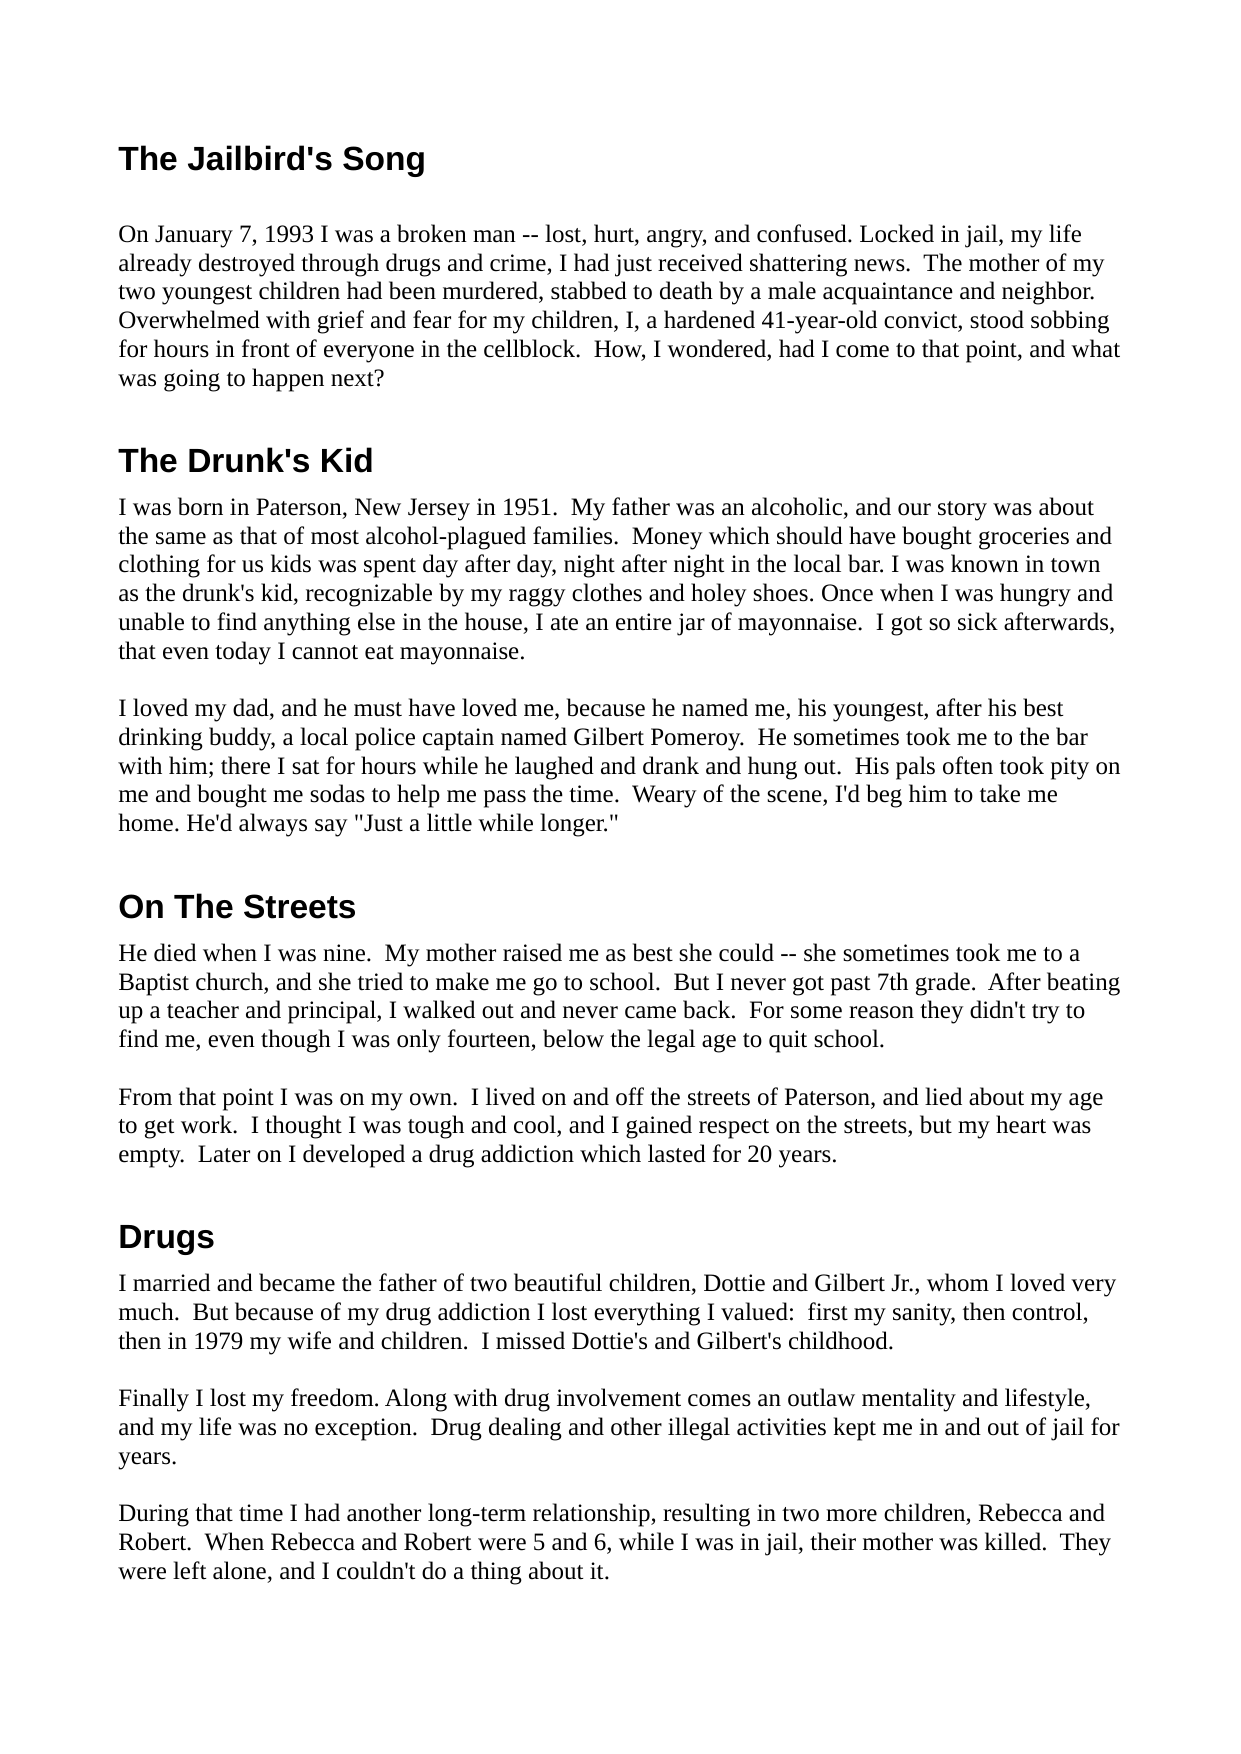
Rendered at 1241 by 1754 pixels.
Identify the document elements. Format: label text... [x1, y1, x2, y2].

text I married and became the father of two beautiful children, Dottie and Gilbert Jr., whom I loved very much. But because of my drug addiction I lost everything I valued: first my sanity, then control, then in 1979 my wife and children. I missed Dottie's and Gilbert's childhood. [118, 1268, 1122, 1355]
text I was born in Paterson, New Jersey in 1951. My father was an alcoholic, and our story was about the same as that of most alcohol-plagued families. Money which should have bought groceries and clothing for us kids was spent day after day, night after night in the local bar. I was known in town as the drunk's kid, recognizable by my raggy clothes and holey shoes. Once when I was hungry and unable to find anything else in the house, I ate an entire jar of mayonnaise. I got so sick afterwards, that even today I cannot eat mayonnaise. [118, 492, 1122, 664]
text During that time I had another long-term relationship, resulting in two more children, Rebecca and Robert. When Rebecca and Robert were 5 and 6, while I was in jail, their mother was killed. They were left alone, and I couldn't do a thing about it. [118, 1498, 1122, 1585]
subtitle On The Streets [118, 887, 1122, 925]
text From that point I was on my own. I lived on and off the streets of Paterson, and lied about my age to get work. I thought I was tough and cool, and I gained respect on the streets, but my heart was empty. Later on I developed a drug addiction which lasted for 20 years. [118, 1082, 1122, 1168]
text On January 7, 1993 I was a broken man -- lost, hurt, angry, and confused. Locked in jail, my life already destroyed through drugs and crime, I had just received shattering news. The mother of my two youngest children had been murdered, stabbed to death by a male acquaintance and neighbor. Overwhelmed with grief and fear for my children, I, a hardened 41-year-old convict, stood sobbing for hours in front of everyone in the cellblock. How, I wondered, had I come to that point, and what was going to happen next? [118, 219, 1122, 391]
subtitle The Drunk's Kid [118, 441, 1122, 479]
subtitle Drugs [118, 1217, 1122, 1256]
subtitle The Jailbird's Song [118, 139, 1122, 178]
text I loved my dad, and he must have loved me, because he named me, his youngest, after his best drinking buddy, a local police captain named Gilbert Pomeroy. He sometimes took me to the bar with him; there I sat for hours while he laughed and drank and hung out. His pals often took pity on me and bought me sodas to help me pass the time. Weary of the scene, I'd beg him to take me home. He'd always say "Just a little while longer." [118, 693, 1122, 837]
text He died when I was nine. My mother raised me as best she could -- she sometimes took me to a Baptist church, and she tried to make me go to school. But I never got past 7th grade. After beating up a teacher and principal, I walked out and never came back. For some reason they didn't try to find me, even though I was only fourteen, below the legal age to quit school. [118, 938, 1122, 1053]
text Finally I lost my freedom. Along with drug involvement comes an outlaw mentality and lifestyle, and my life was no exception. Drug dealing and other illegal activities kept me in and out of jail for years. [118, 1383, 1122, 1470]
